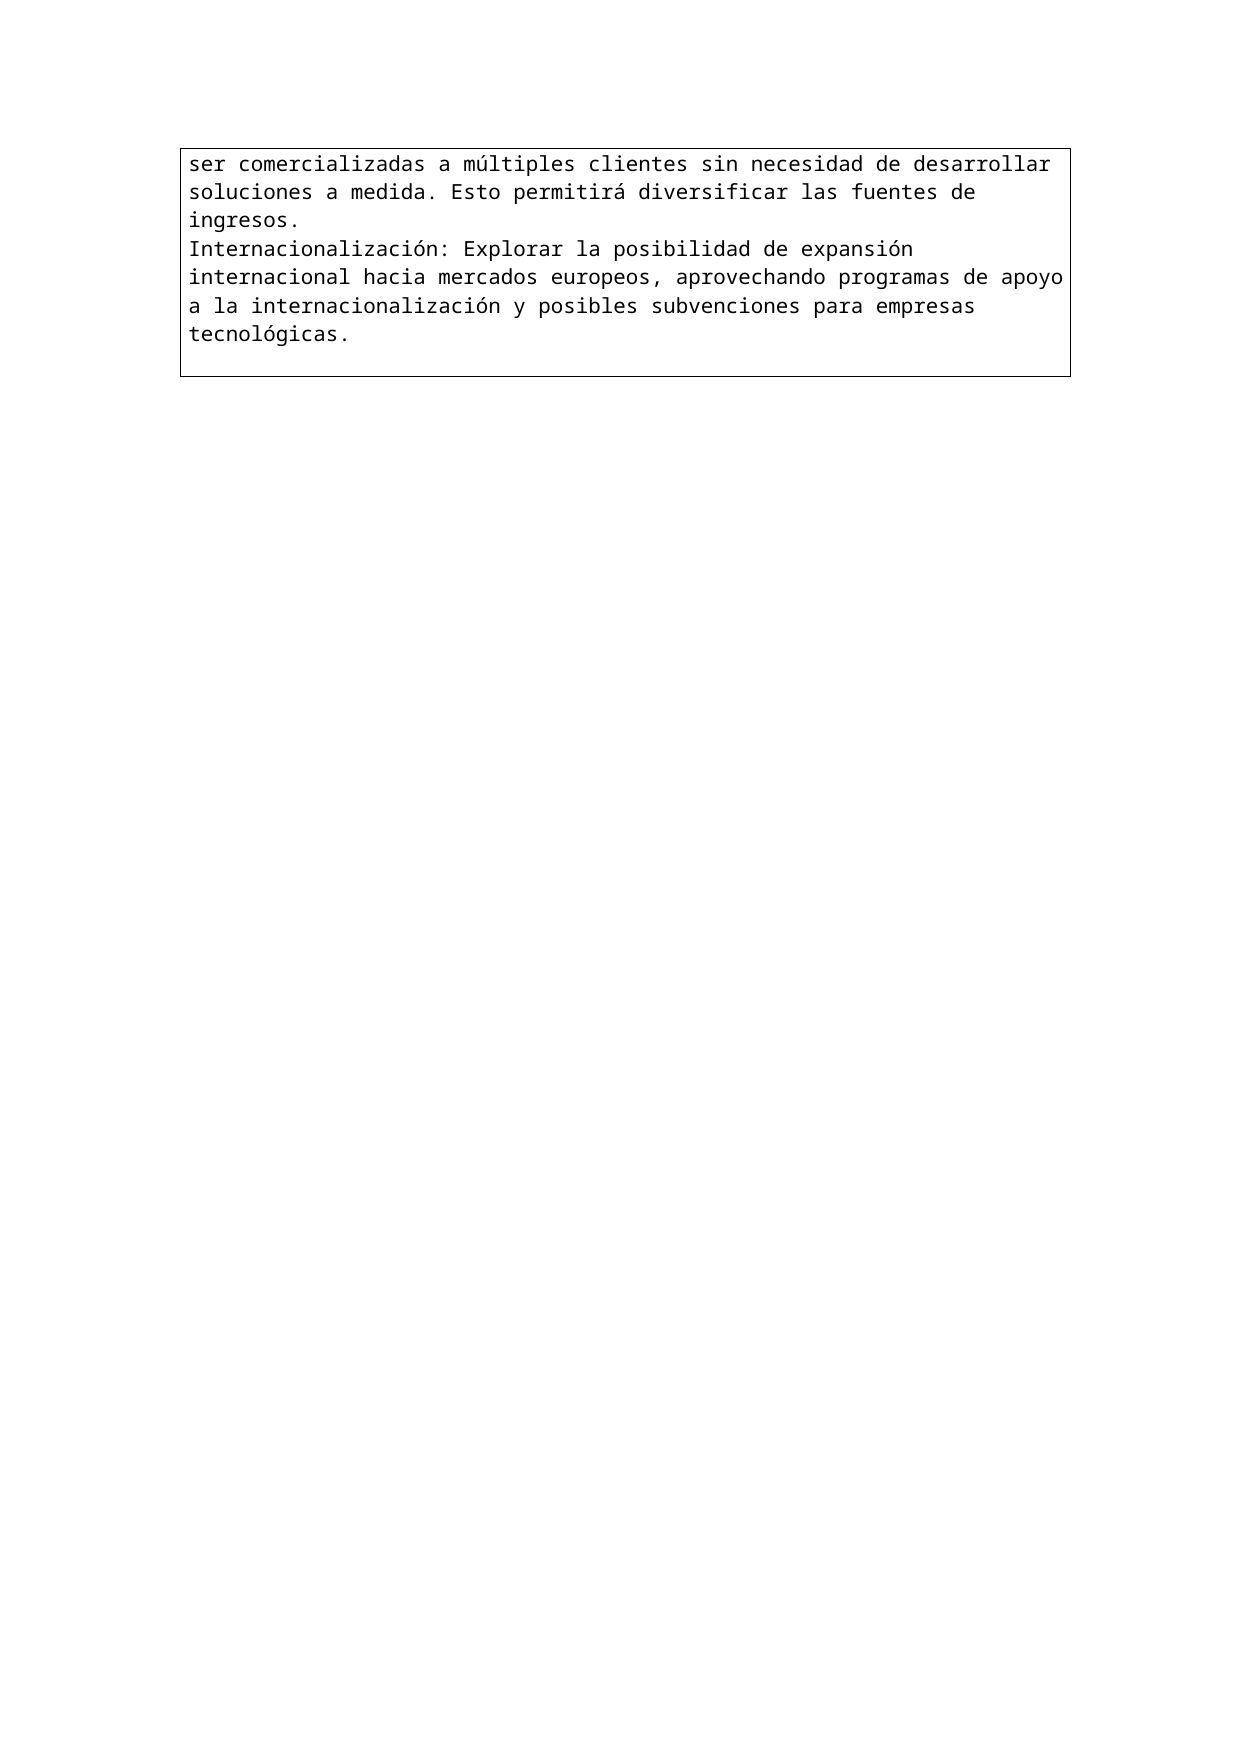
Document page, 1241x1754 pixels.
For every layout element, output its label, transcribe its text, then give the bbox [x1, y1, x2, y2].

table_cell ser comercializadas a múltiples clientes sin necesidad de desarrollar soluciones a medida. Esto permitirá diversificar las fuentes de ingresos. Internacionalización: Explorar la posibilidad de expansión internacional hacia mercados europeos, aprovechando programas de apoyo a la internacionalización y posibles subvenciones para empresas tecnológicas. [181, 149, 1070, 376]
